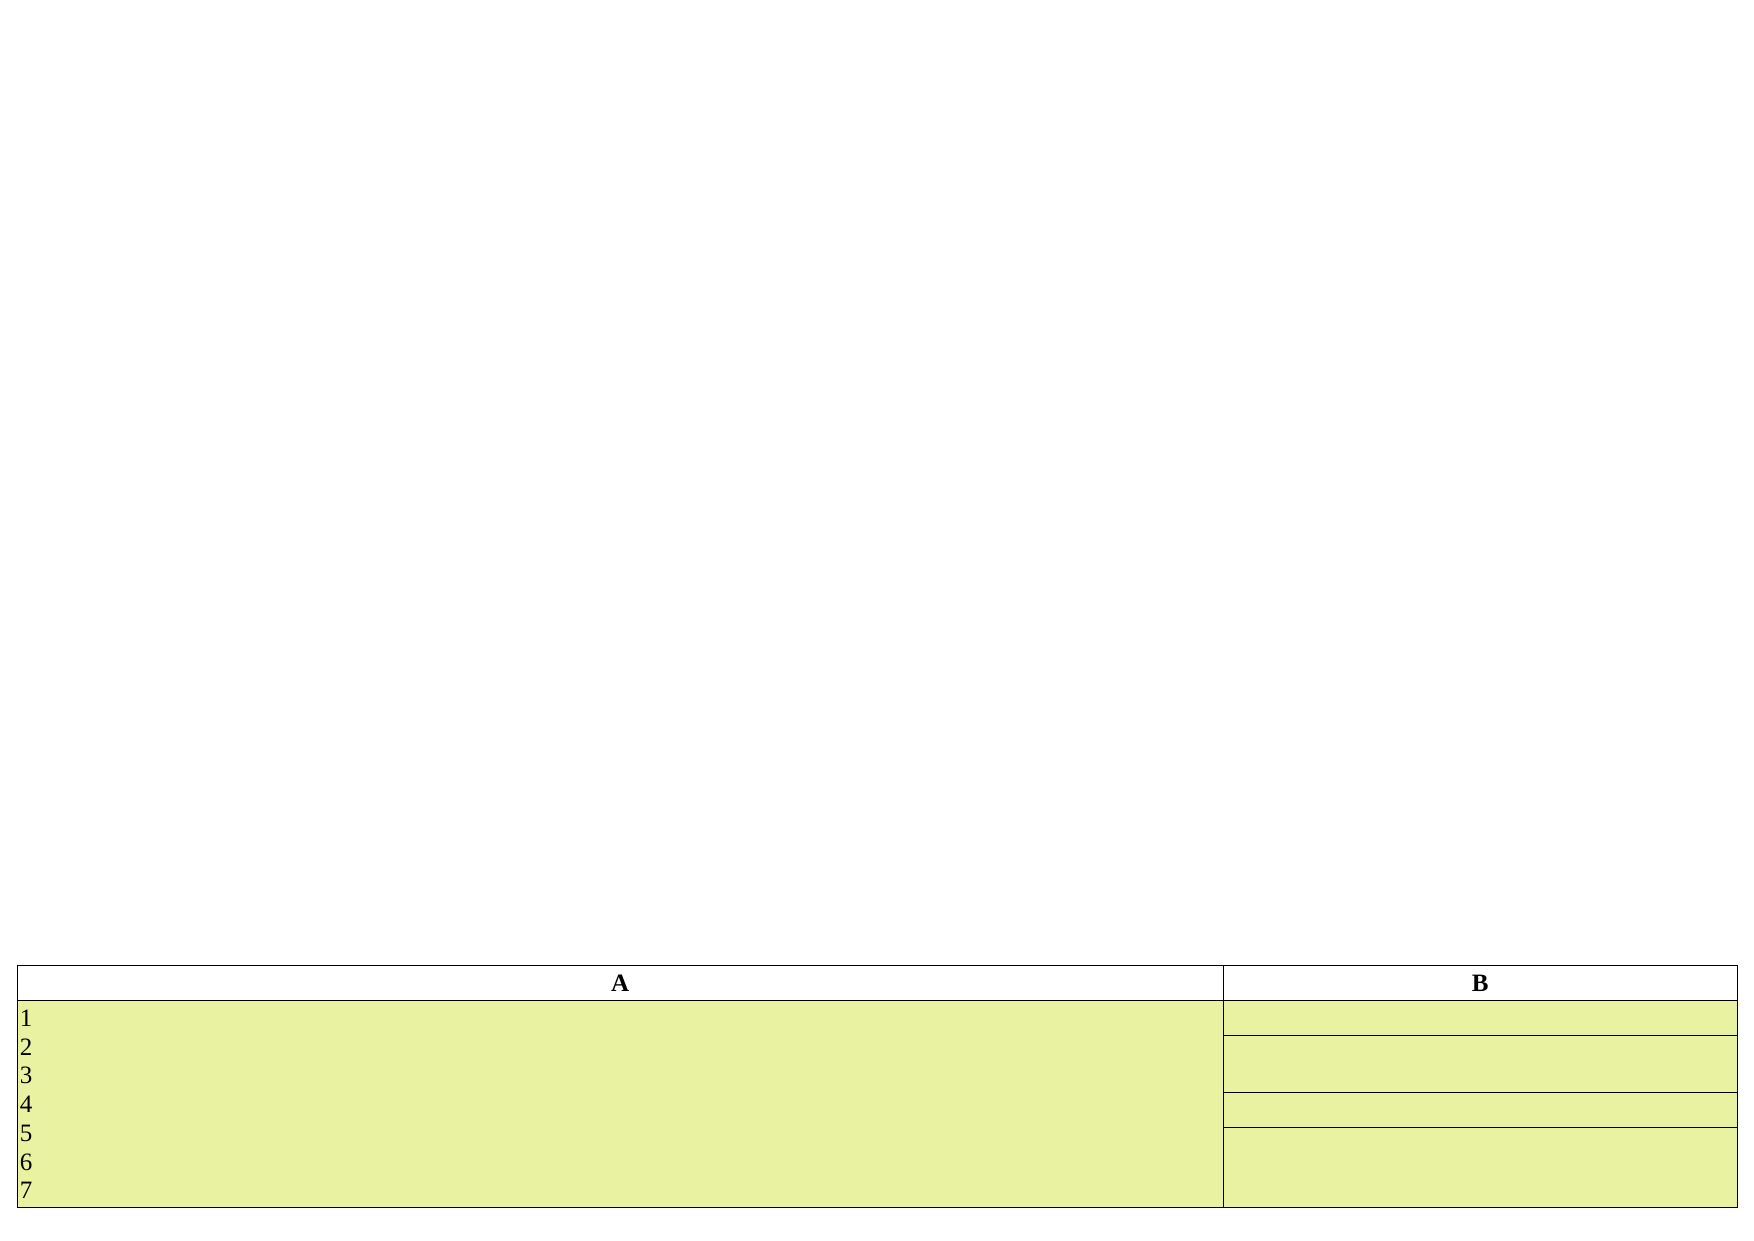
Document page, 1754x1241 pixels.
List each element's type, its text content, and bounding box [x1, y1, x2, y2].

table_cell [1224, 1036, 1737, 1092]
table_header A [18, 966, 1223, 1000]
table_cell [1224, 1128, 1737, 1207]
table_header B [1224, 966, 1737, 1000]
table_cell 1 2 3 4 5 6 7 8 9 10 [18, 1001, 1223, 1207]
table_cell [1224, 1093, 1737, 1127]
table_cell [1224, 1001, 1737, 1035]
